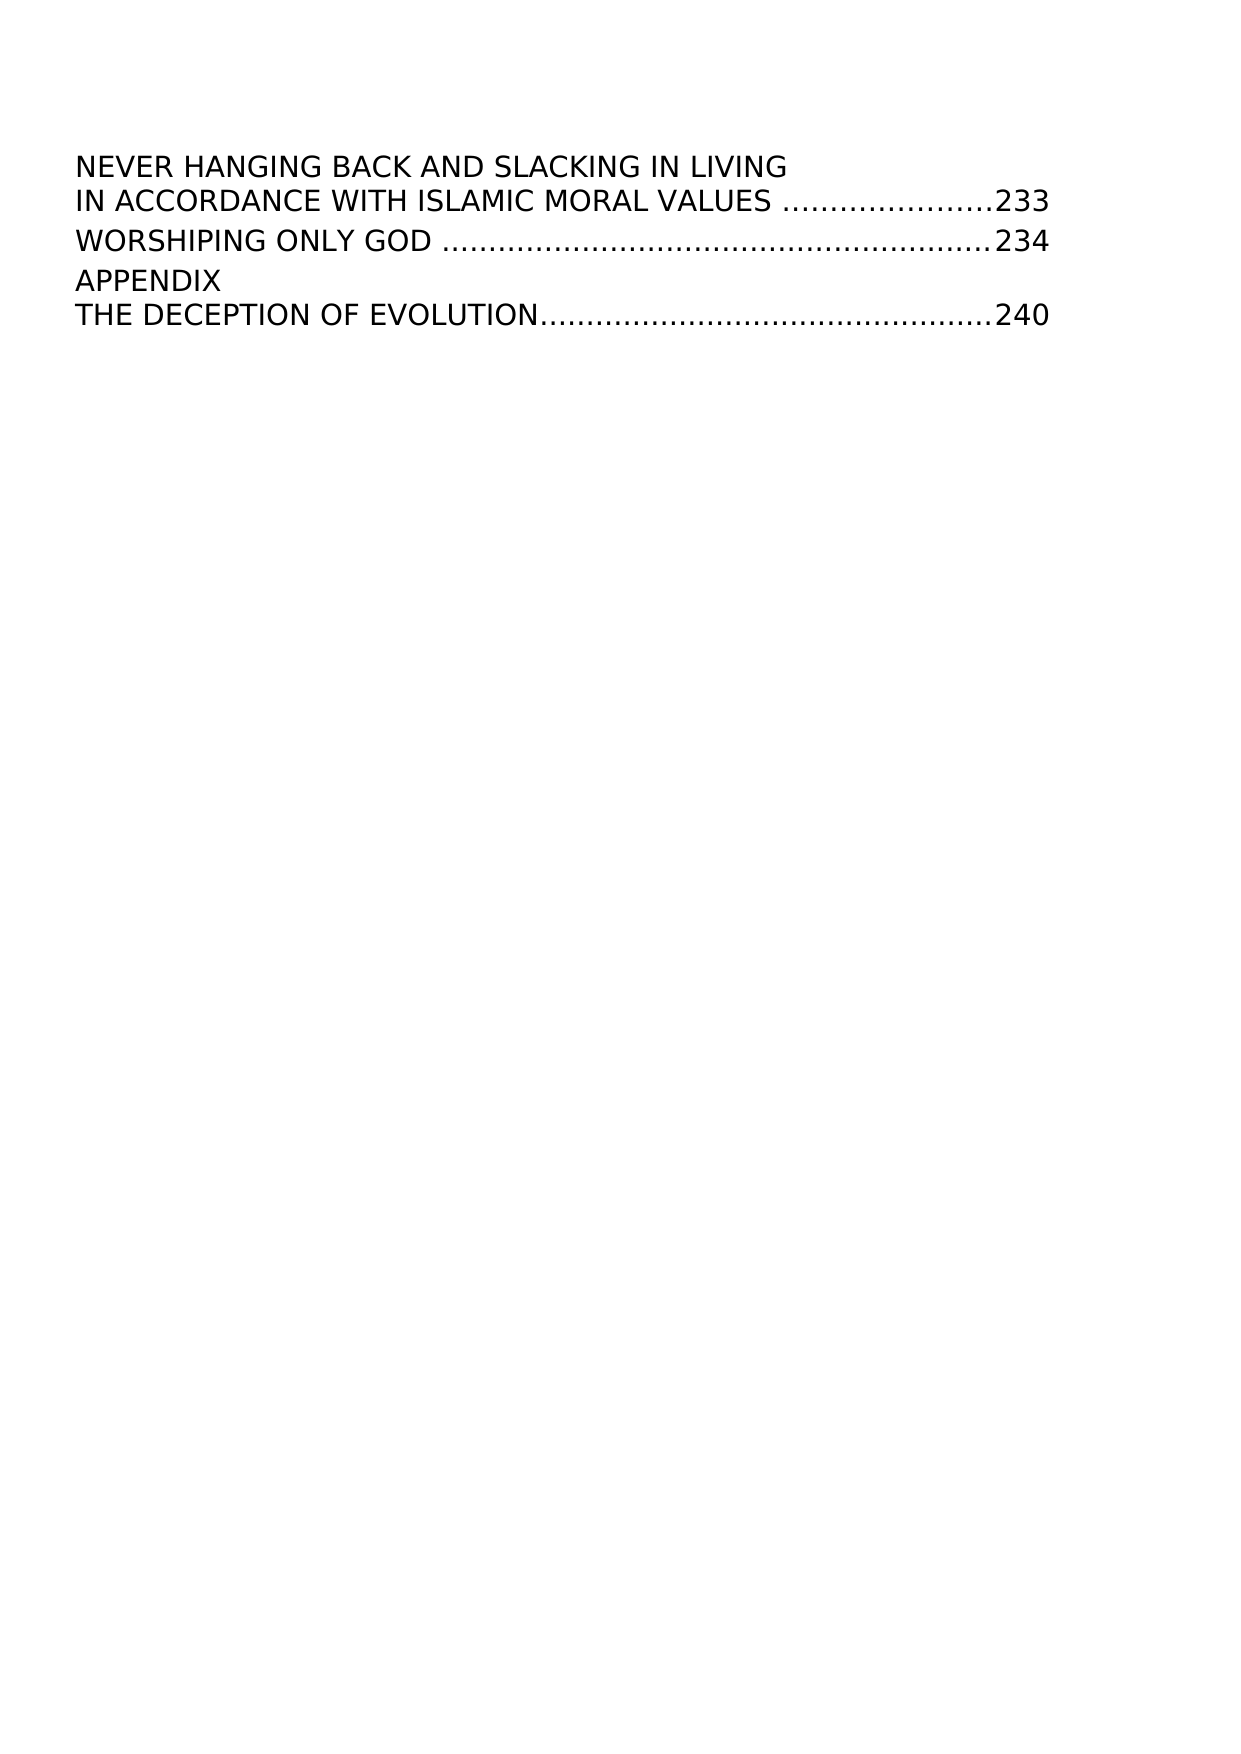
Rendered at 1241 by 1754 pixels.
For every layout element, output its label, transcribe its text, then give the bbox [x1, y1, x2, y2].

subtitle WORSHIPING ONLY GOD 234 [75, 224, 1165, 258]
subtitle APPENDIX THE DECEPTION OF EVOLUTION 240 [75, 264, 1165, 332]
subtitle NEVER HANGING BACK AND SLACKING IN LIVING IN ACCORDANCE WITH ISLAMIC MORAL VALUES 233 [75, 150, 1165, 218]
